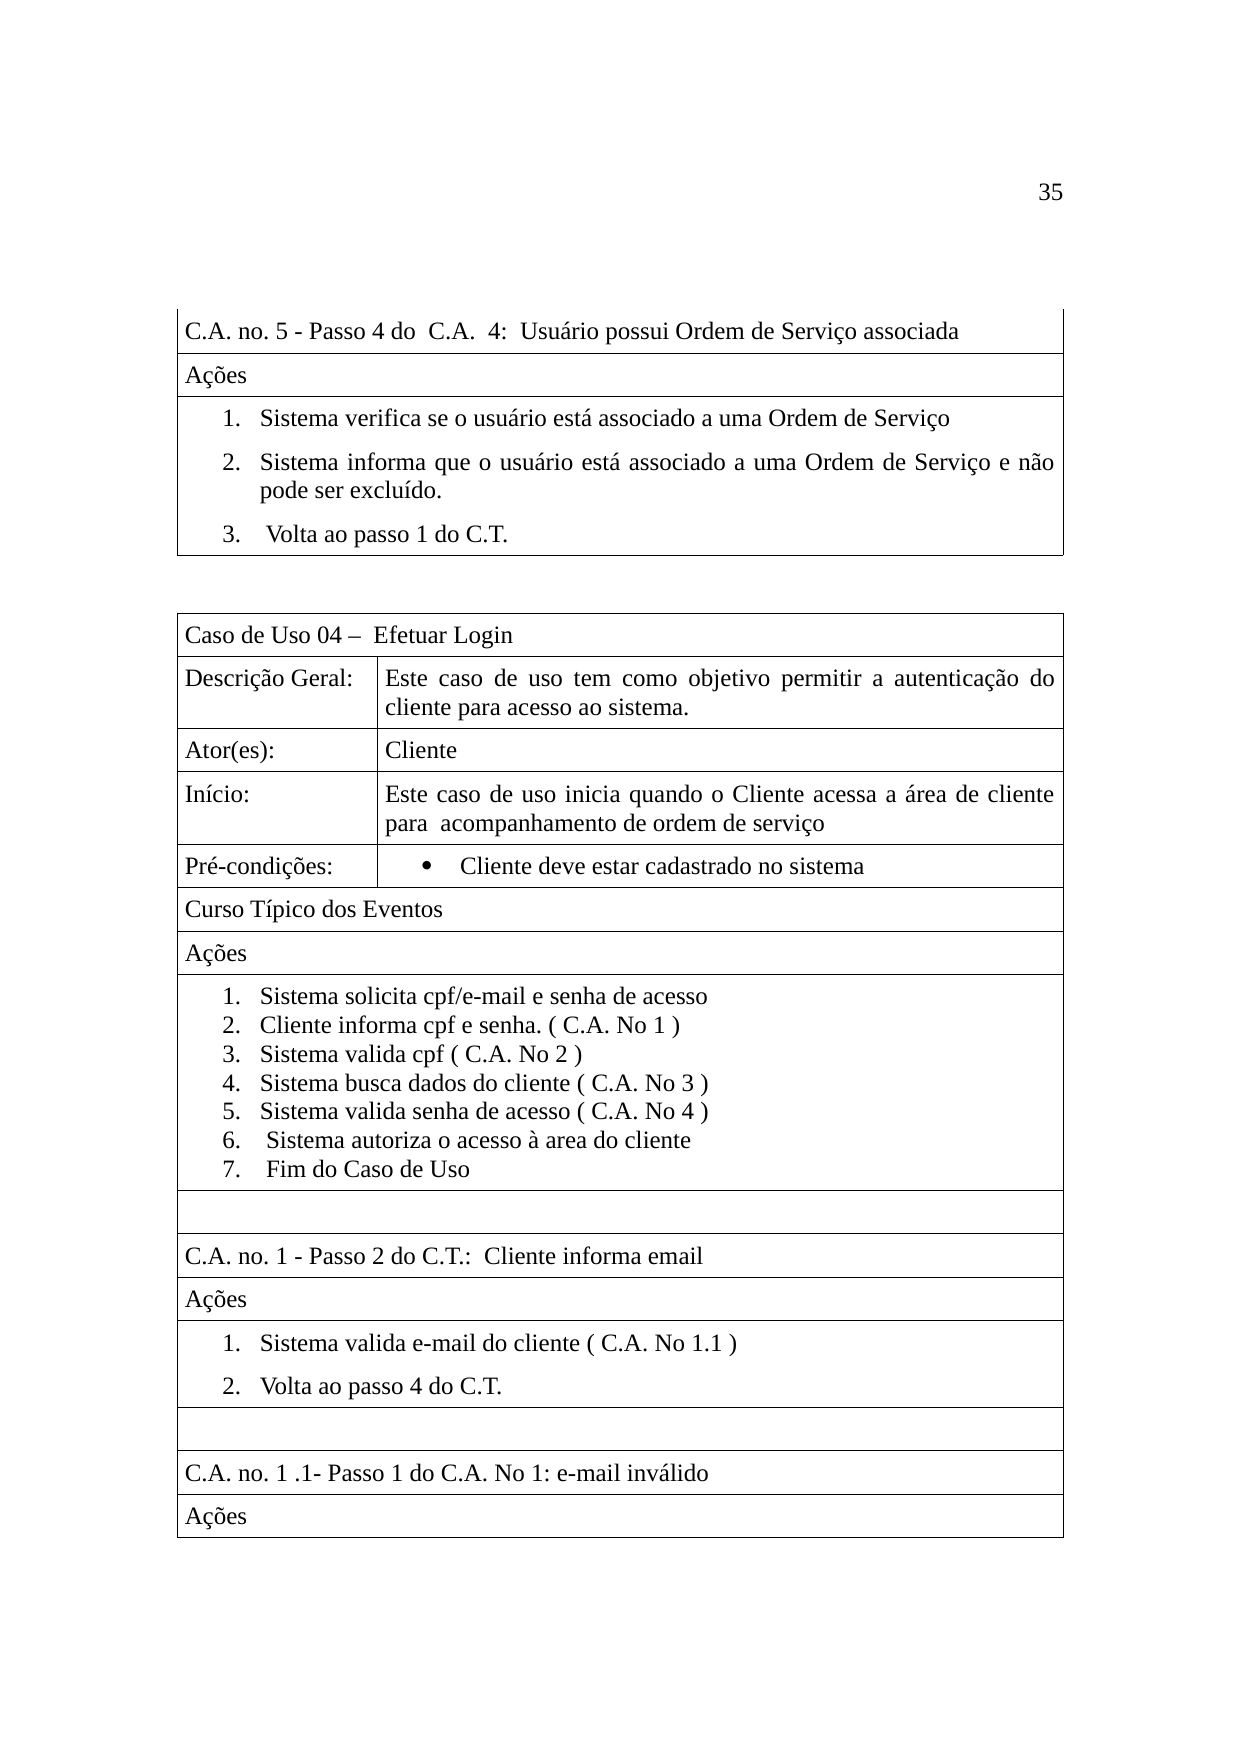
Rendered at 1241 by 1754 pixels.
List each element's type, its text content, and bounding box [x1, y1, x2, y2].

table_cell Ações [178, 1278, 1063, 1320]
table_cell Este caso de uso tem como objetivo permitir a autenticação do cliente para acesso ao sistema. [378, 657, 1063, 728]
table_cell Sistema informa que o usuário está associado a uma Ordem de Serviço e não pode ser excluído. [178, 439, 1063, 511]
table_cell Ações [178, 354, 1063, 396]
table_cell Este caso de uso inicia quando o Cliente acessa a área de cliente para acompanhamento de ordem de serviço [378, 772, 1063, 844]
table_cell C.A. no. 1 - Passo 2 do C.T.: Cliente informa email [178, 1234, 1063, 1277]
table_cell C.A. no. 1 .1- Passo 1 do C.A. No 1: e-mail inválido [178, 1451, 1063, 1494]
table_cell Pré-condições: [178, 845, 377, 887]
table_cell [178, 1408, 1063, 1450]
table_cell [177, 266, 1063, 309]
table_cell Início: [178, 772, 377, 844]
table_cell [178, 1191, 1063, 1233]
table_header Caso de Uso 04 – Efetuar Login [178, 614, 1063, 656]
table_cell Ações [178, 1495, 1063, 1537]
table_cell Ações [178, 932, 1063, 974]
table_cell Sistema verifica se o usuário está associado a uma Ordem de Serviço [178, 397, 1063, 439]
table_cell Ator(es): [178, 729, 377, 771]
table_cell C.A. no. 5 - Passo 4 do C.A. 4: Usuário possui Ordem de Serviço associada [178, 309, 1063, 352]
table_cell Cliente [378, 729, 1063, 771]
table_cell Sistema solicita cpf/e-mail e senha de acesso Cliente informa cpf e senha. ( C.A. No 1 ) Sistema valida cpf ( C.A. No 2 ) Sistema busca dados do cliente ( C.A. No 3 ) Sistema valida senha de acesso ( C.A. No 4 ) Sistema autoriza o acesso à area do cliente Fim do Caso de Uso [178, 975, 1063, 1190]
table_cell Descrição Geral: [178, 657, 377, 728]
table_cell Volta ao passo 1 do C.T. [178, 511, 1063, 555]
table_cell Cliente deve estar cadastrado no sistema [378, 845, 1063, 887]
table_cell Curso Típico dos Eventos [178, 888, 1063, 931]
table_cell Sistema valida e-mail do cliente ( C.A. No 1.1 ) [178, 1321, 1063, 1364]
table_cell Volta ao passo 4 do C.T. [178, 1364, 1063, 1407]
